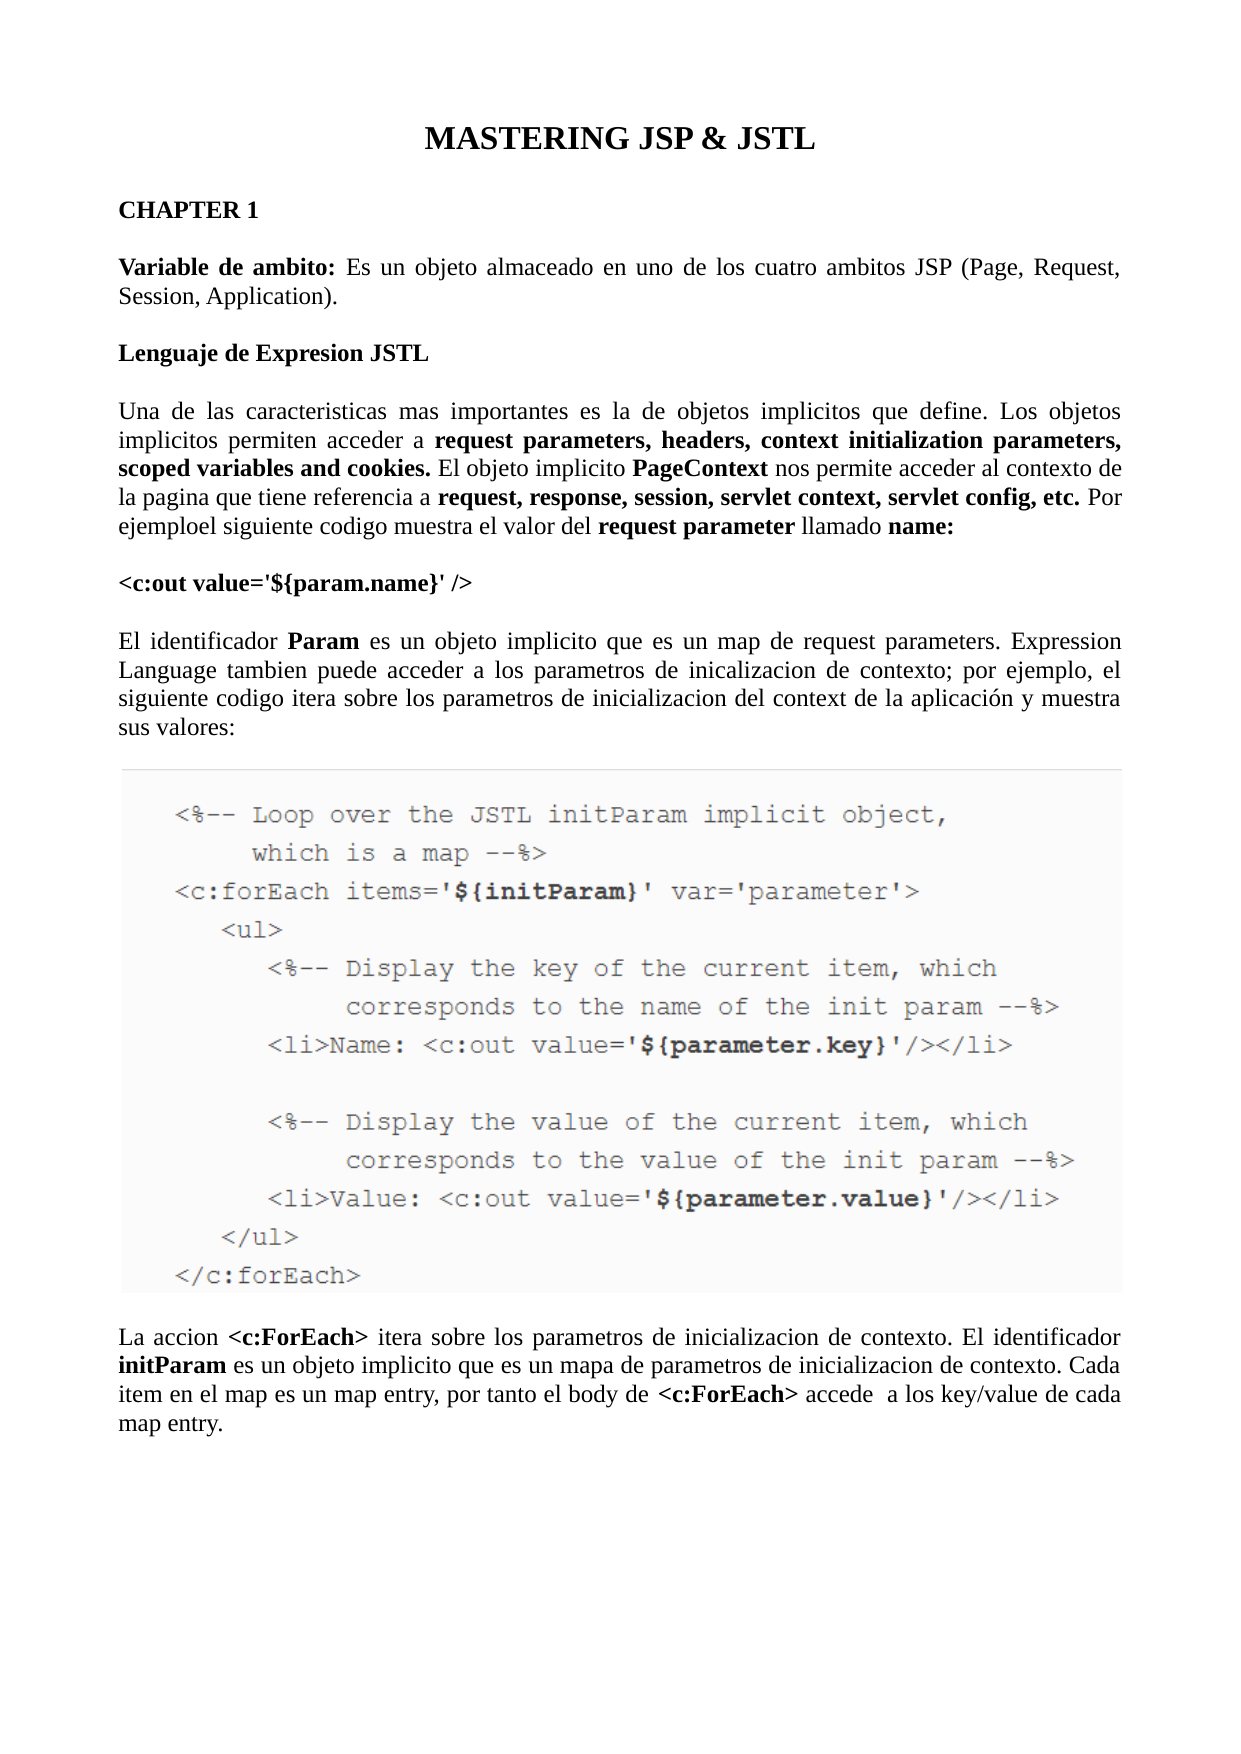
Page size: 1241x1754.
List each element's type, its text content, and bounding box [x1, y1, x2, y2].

text Lenguaje de Expresion JSTL [118, 338, 1122, 367]
text Una de las caracteristicas mas importantes es la de objetos implicitos que define. Los objetos implicitos permiten acceder a request parameters, headers, context initialization parameters, scoped variables and cookies. El objeto implicito PageContext nos permite acceder al contexto de la pagina que tiene referencia a request, response, session, servlet context, servlet config, etc. Por ejemploel siguiente codigo muestra el valor del request parameter llamado name: [118, 396, 1122, 540]
picture [118, 769, 1123, 1293]
text MASTERING JSP & JSTL [118, 118, 1122, 156]
text La accion <c:ForEach> itera sobre los parametros de inicializacion de contexto. El identificador initParam es un objeto implicito que es un mapa de parametros de inicializacion de contexto. Cada item en el map es un map entry, por tanto el body de <c:ForEach> accede a los key/value de cada map entry. [118, 1322, 1122, 1437]
text Variable de ambito: Es un objeto almaceado en uno de los cuatro ambitos JSP (Page, Request, Session, Application). [118, 252, 1122, 310]
text <c:out value='${param.name}' /> [118, 568, 1122, 597]
text El identificador Param es un objeto implicito que es un map de request parameters. Expression Language tambien puede acceder a los parametros de inicalizacion de contexto; por ejemplo, el siguiente codigo itera sobre los parametros de inicializacion del context de la aplicación y muestra sus valores: [118, 626, 1122, 741]
text CHAPTER 1 [118, 195, 1122, 223]
